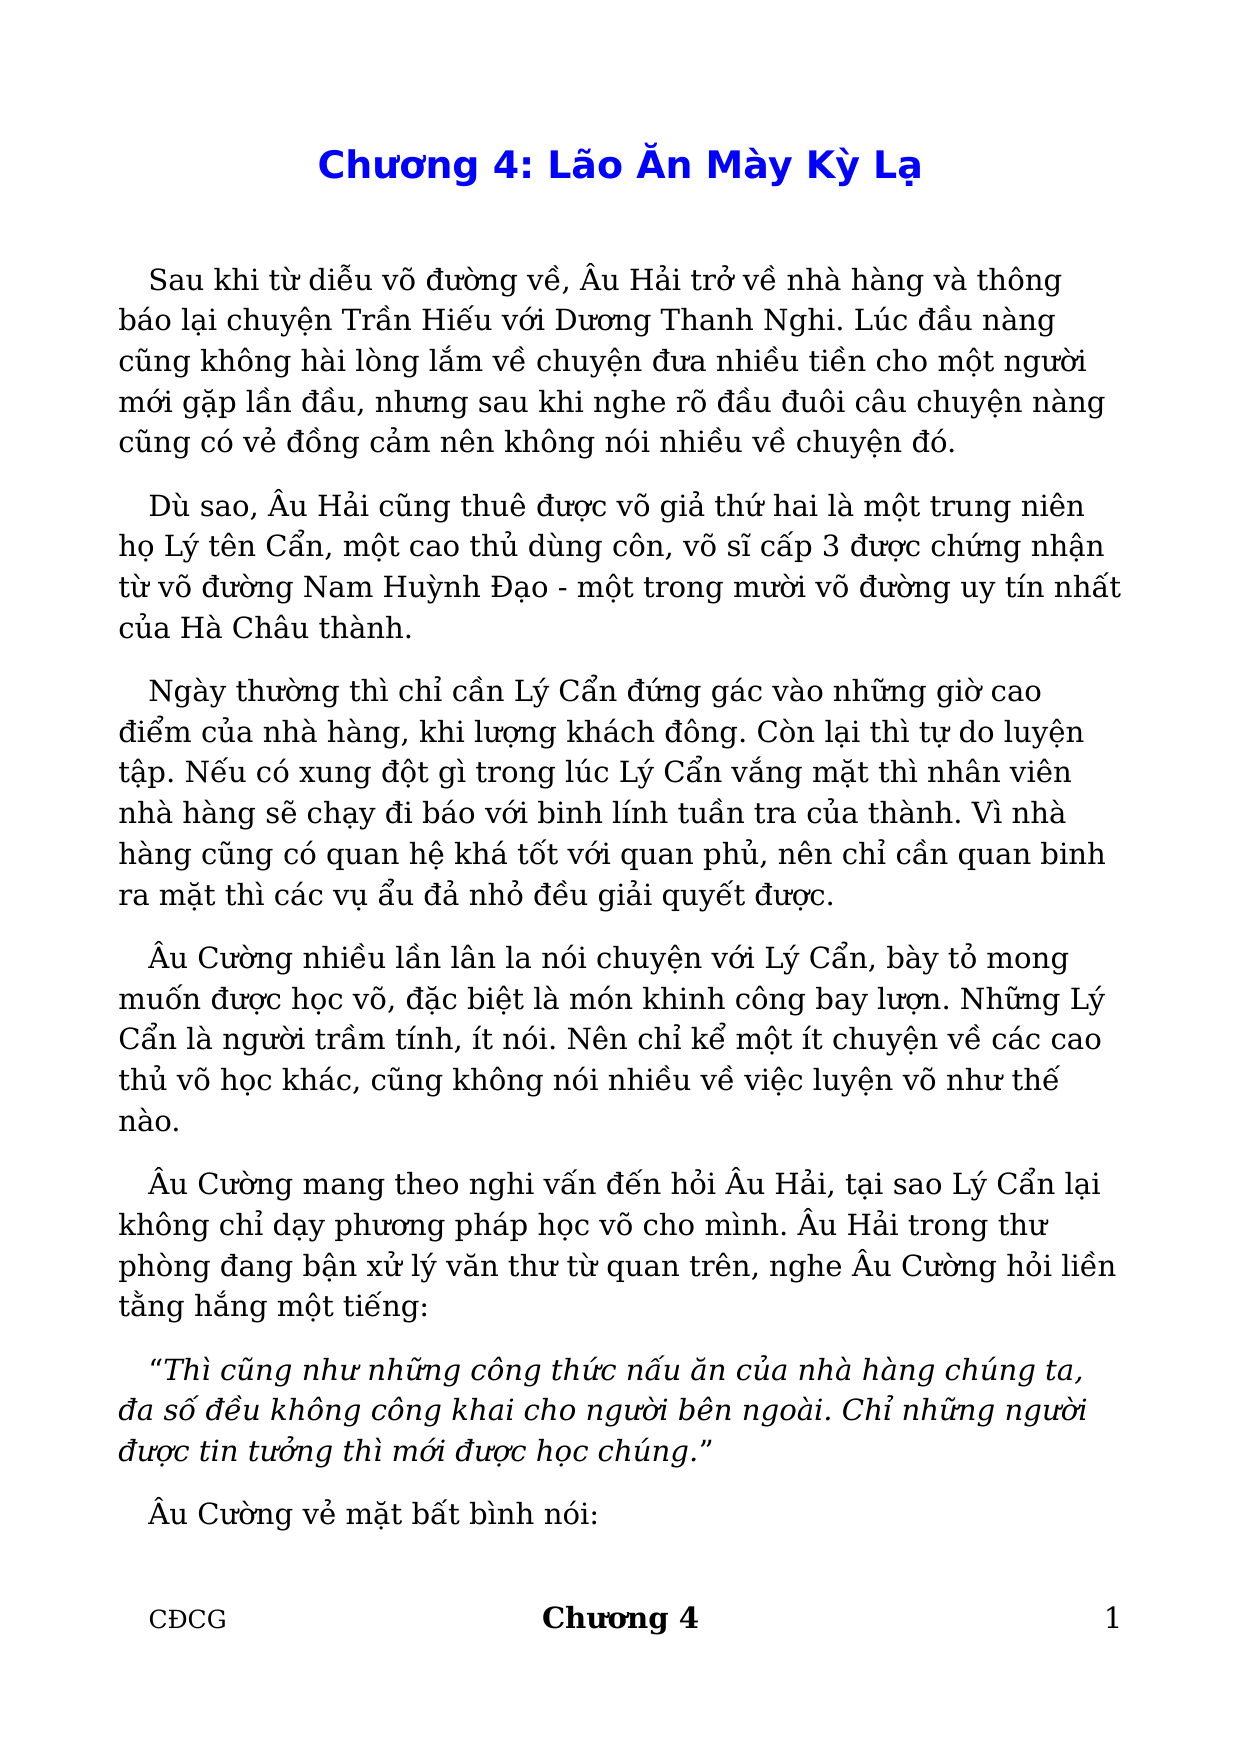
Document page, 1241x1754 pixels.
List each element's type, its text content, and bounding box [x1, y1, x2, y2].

text “Thì cũng như những công thức nấu ăn của nhà hàng chúng ta, đa số đều không công khai cho người bên ngoài. Chỉ những người được tin tưởng thì mới được học chúng.” [118, 1353, 1122, 1468]
text Âu Cường vẻ mặt bất bình nói: [118, 1497, 1122, 1531]
text Ngày thường thì chỉ cần Lý Cẩn đứng gác vào những giờ cao điểm của nhà hàng, khi lượng khách đông. Còn lại thì tự do luyện tập. Nếu có xung đột gì trong lúc Lý Cẩn vắng mặt thì nhân viên nhà hàng sẽ chạy đi báo với binh lính tuần tra của thành. Vì nhà hàng cũng có quan hệ khá tốt với quan phủ, nên chỉ cần quan binh ra mặt thì các vụ ẩu đả nhỏ đều giải quyết được. [118, 674, 1122, 912]
subtitle Chương 4: Lão Ăn Mày Kỳ Lạ [923, 144, 1122, 188]
text Dù sao, Âu Hải cũng thuê được võ giả thứ hai là một trung niên họ Lý tên Cẩn, một cao thủ dùng côn, võ sĩ cấp 3 được chứng nhận từ võ đường Nam Huỳnh Đạo - một trong mười võ đường uy tín nhất của Hà Châu thành. [118, 489, 1122, 645]
text Sau khi từ diễu võ đường về, Âu Hải trở về nhà hàng và thông báo lại chuyện Trần Hiếu với Dương Thanh Nghi. Lúc đầu nàng cũng không hài lòng lắm về chuyện đưa nhiều tiền cho một người mới gặp lần đầu, nhưng sau khi nghe rõ đầu đuôi câu chuyện nàng cũng có vẻ đồng cảm nên không nói nhiều về chuyện đó. [118, 263, 1122, 460]
text Âu Cường mang theo nghi vấn đến hỏi Âu Hải, tại sao Lý Cẩn lại không chỉ dạy phương pháp học võ cho mình. Âu Hải trong thư phòng đang bận xử lý văn thư từ quan trên, nghe Âu Cường hỏi liền tằng hắng một tiếng: [118, 1167, 1122, 1323]
text Âu Cường nhiều lần lân la nói chuyện với Lý Cẩn, bày tỏ mong muốn được học võ, đặc biệt là món khinh công bay lượn. Những Lý Cẩn là người trầm tính, ít nói. Nên chỉ kể một ít chuyện về các cao thủ võ học khác, cũng không nói nhiều về việc luyện võ như thế nào. [118, 941, 1122, 1138]
subtitle Chương 4: Lão Ăn Mày Kỳ Lạ [118, 144, 318, 188]
